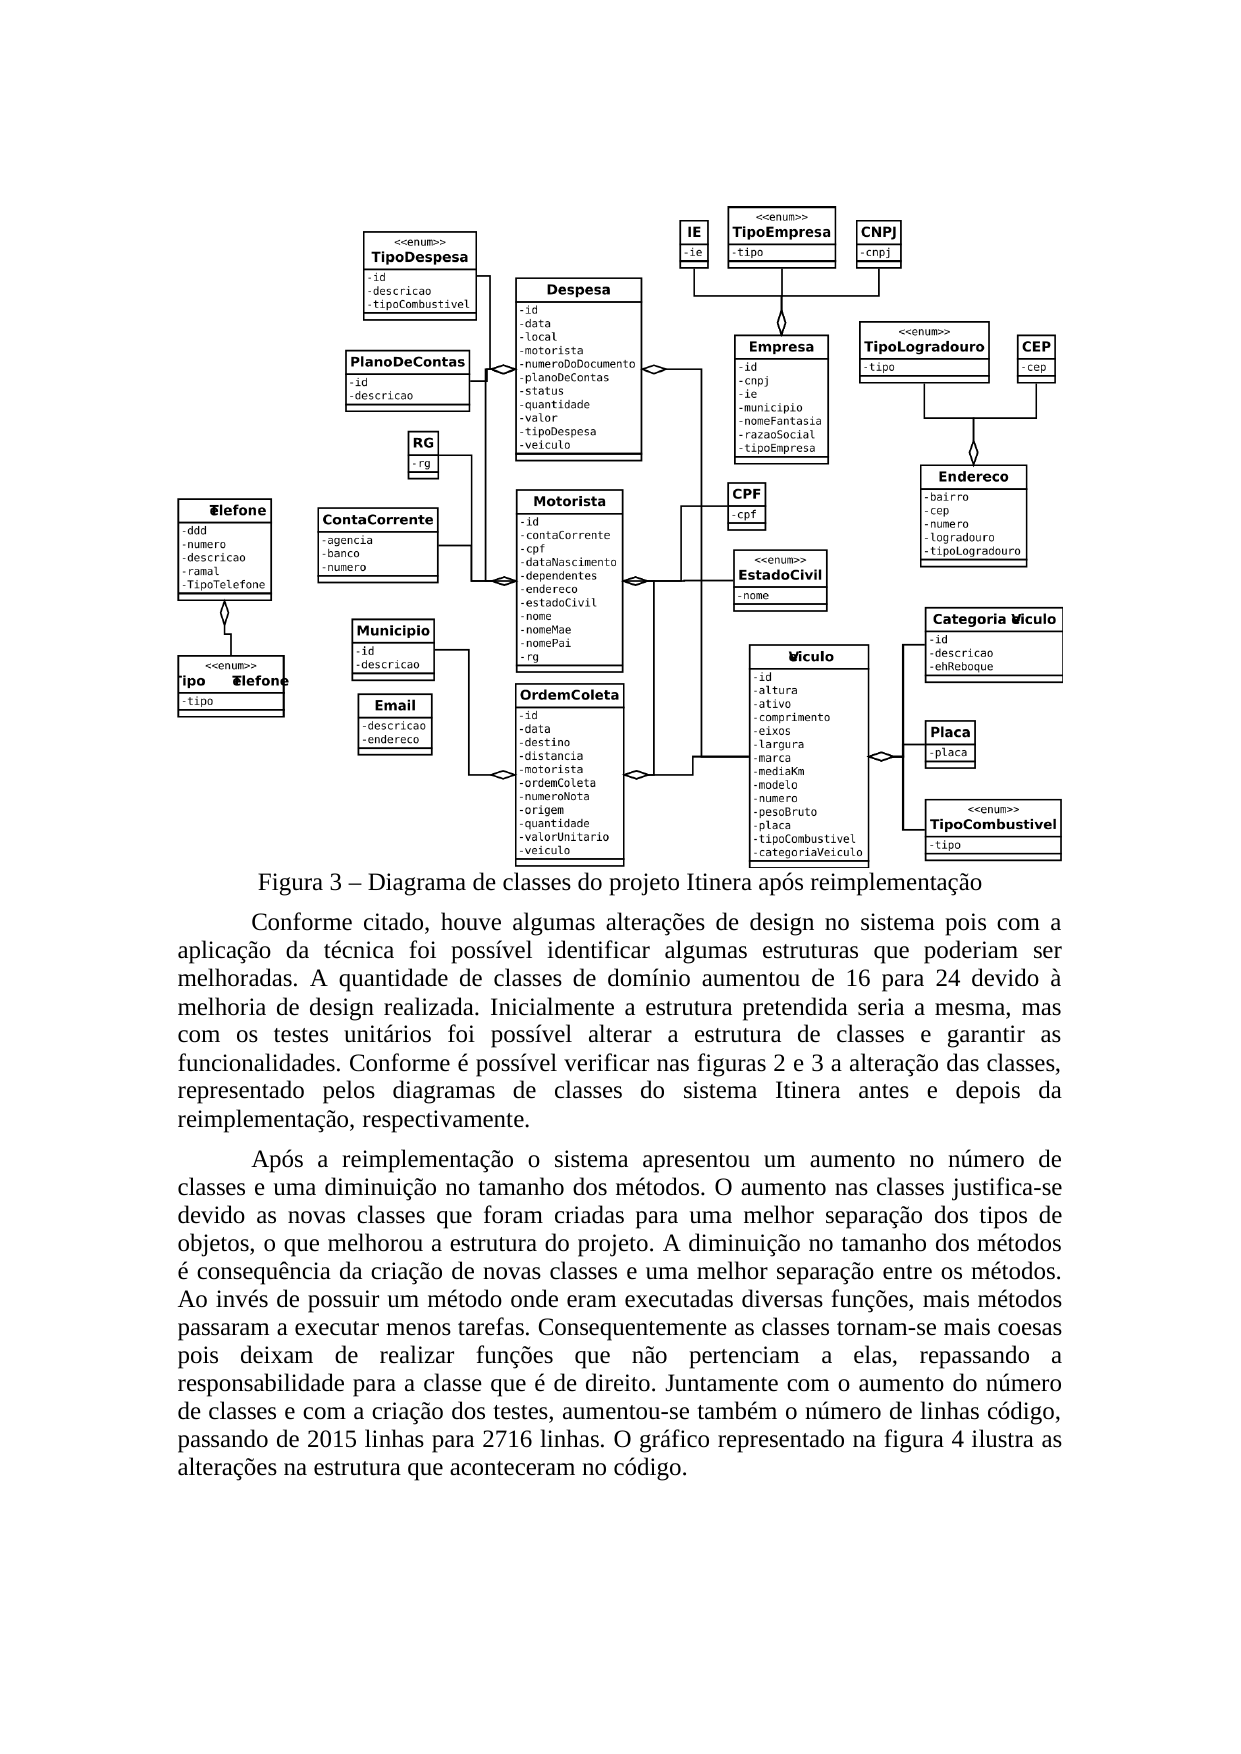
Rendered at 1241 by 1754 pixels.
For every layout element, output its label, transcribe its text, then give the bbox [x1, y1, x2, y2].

text Conforme citado, houve algumas alterações de design no sistema pois com a aplicação da técnica foi possível identificar algumas estruturas que poderiam ser melhoradas. A quantidade de classes de domínio aumentou de 16 para 24 devido à melhoria de design realizada. Inicialmente a estrutura pretendida seria a mesma, mas com os testes unitários foi possível alterar a estrutura de classes e garantir as funcionalidades. Conforme é possível verificar nas figuras 2 e 3 a alteração das classes, representado pelos diagramas de classes do sistema Itinera antes e depois da reimplementação, respectivamente. [177, 908, 1063, 1132]
text Figura 3 – Diagrama de classes do projeto Itinera após reimplementação [177, 868, 1063, 896]
picture [177, 206, 1063, 868]
text Após a reimplementação o sistema apresentou um aumento no número de classes e uma diminuição no tamanho dos métodos. O aumento nas classes justifica-se devido as novas classes que foram criadas para uma melhor separação dos tipos de objetos, o que melhorou a estrutura do projeto. A diminuição no tamanho dos métodos é consequência da criação de novas classes e uma melhor separação entre os métodos. Ao invés de possuir um método onde eram executadas diversas funções, mais métodos passaram a executar menos tarefas. Consequentemente as classes tornam-se mais coesas pois deixam de realizar funções que não pertenciam a elas, repassando a responsabilidade para a classe que é de direito. Juntamente com o aumento do número de classes e com a criação dos testes, aumentou-se também o número de linhas código, passando de 2015 linhas para 2716 linhas. O gráfico representado na figura 4 ilustra as alterações na estrutura que aconteceram no código. [177, 1145, 1063, 1481]
